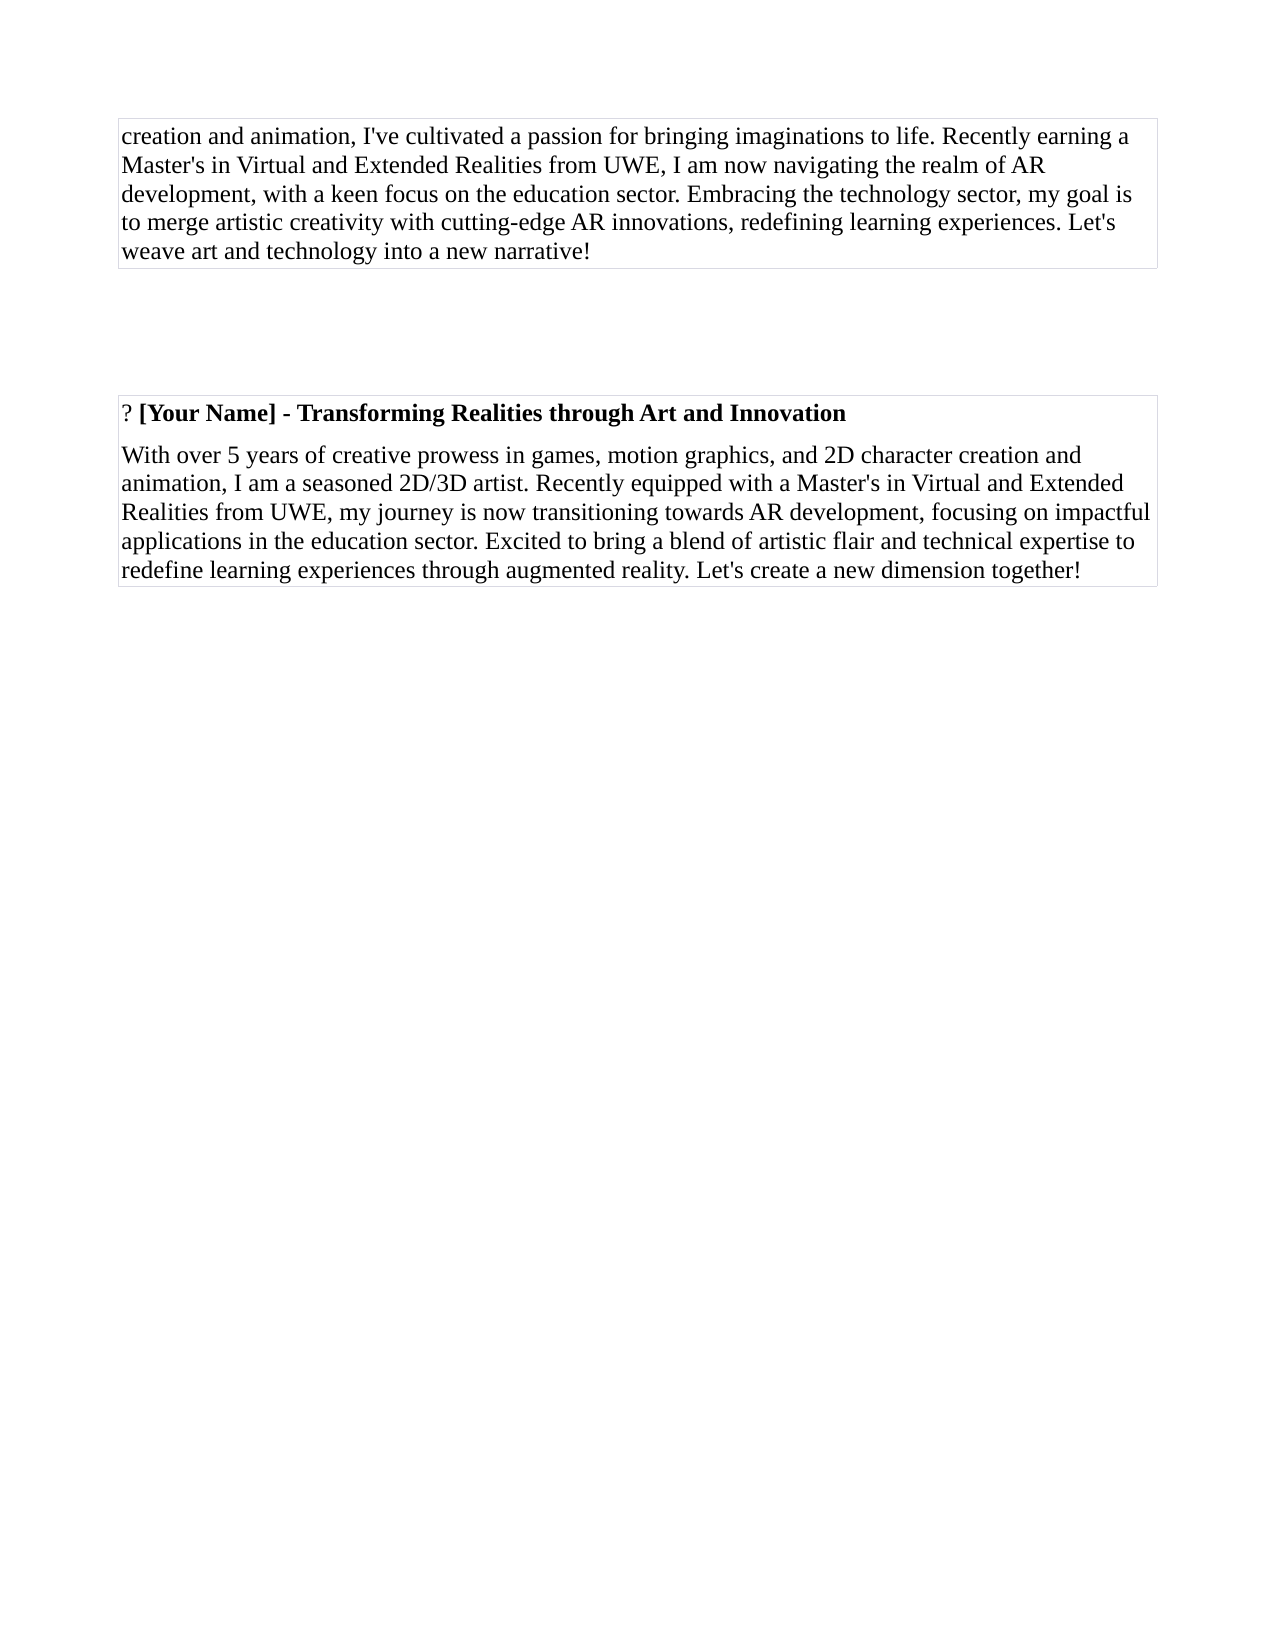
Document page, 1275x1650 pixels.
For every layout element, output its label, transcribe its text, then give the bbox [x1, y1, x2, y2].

text ? [Your Name] - Transforming Realities through Art and Innovation [119, 396, 1157, 427]
text creation and animation, I've cultivated a passion for bringing imaginations to life. Recently earning a Master's in Virtual and Extended Realities from UWE, I am now navigating the realm of AR development, with a keen focus on the education sector. Embracing the technology sector, my goal is to merge artistic creativity with cutting-edge AR innovations, redefining learning experiences. Let's weave art and technology into a new narrative! [119, 119, 1157, 268]
text With over 5 years of creative prowess in games, motion graphics, and 2D character creation and animation, I am a seasoned 2D/3D artist. Recently equipped with a Master's in Virtual and Extended Realities from UWE, my journey is now transitioning towards AR development, focusing on impactful applications in the education sector. Excited to bring a blend of artistic flair and technical expertise to redefine learning experiences through augmented reality. Let's create a new dimension together! [119, 437, 1157, 586]
